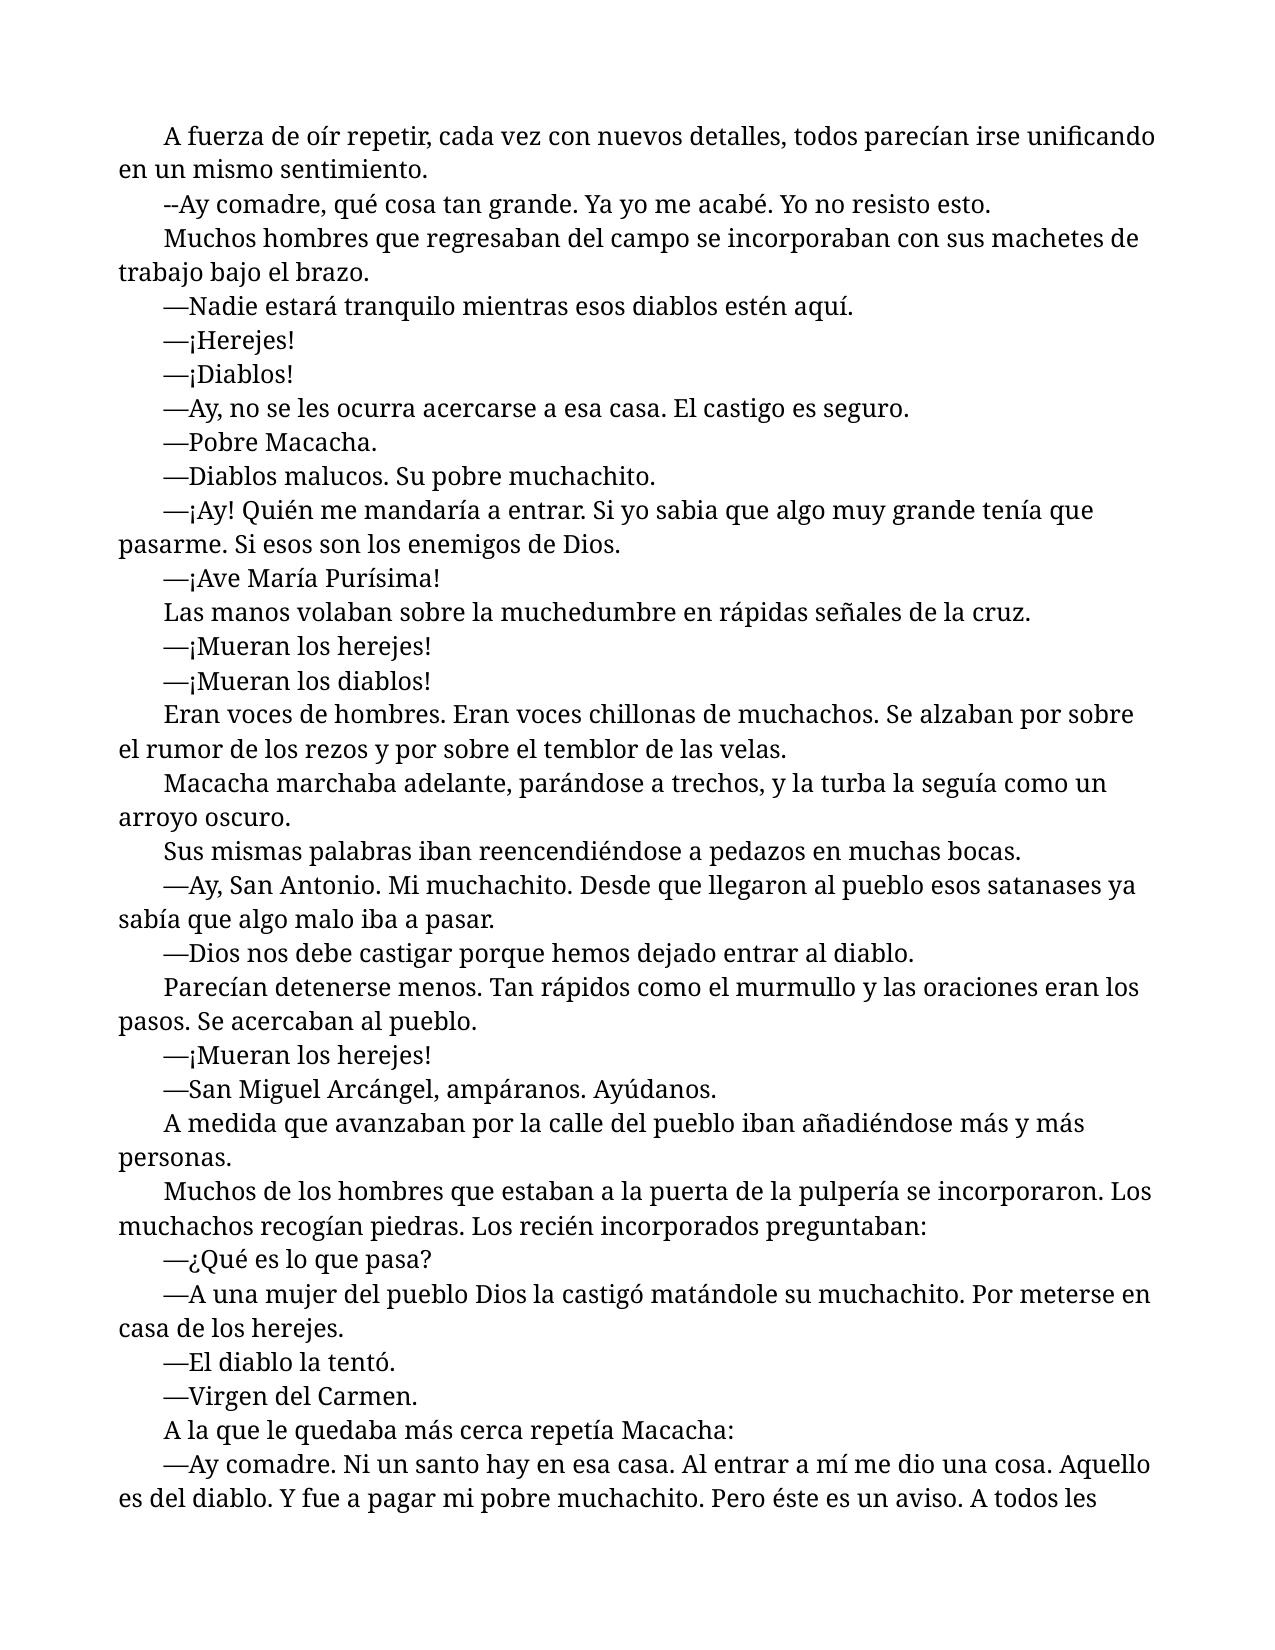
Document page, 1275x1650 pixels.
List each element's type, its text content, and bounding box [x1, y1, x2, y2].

text A fuerza de oír repetir, cada vez con nuevos detalles, todos parecían irse unificando en un mismo sentimiento. --Ay comadre, qué cosa tan grande. Ya yo me acabé. Yo no resisto esto. Muchos hombres que regresaban del campo se incorporaban con sus machetes de trabajo bajo el brazo. —Nadie estará tranquilo mientras esos diablos estén aquí. —¡Herejes! —¡Diablos! —Ay, no se les ocurra acercarse a esa casa. El castigo es seguro. —Pobre Macacha. —Diablos malucos. Su pobre muchachito. —¡Ay! Quién me mandaría a entrar. Si yo sabia que algo muy grande tenía que pasarme. Si esos son los enemigos de Dios. —¡Ave María Purísima! Las manos volaban sobre la muchedumbre en rápidas señales de la cruz. —¡Mueran los herejes! —¡Mueran los diablos! Eran voces de hombres. Eran voces chillonas de muchachos. Se alzaban por sobre el rumor de los rezos y por sobre el temblor de las velas. Macacha marchaba adelante, parándose a trechos, y la turba la seguía como un arroyo oscuro. Sus mismas palabras iban reencendiéndose a pedazos en muchas bocas. —Ay, San Antonio. Mi muchachito. Desde que llegaron al pueblo esos satanases ya sabía que algo malo iba a pasar. —Dios nos debe castigar porque hemos dejado entrar al diablo. Parecían detenerse menos. Tan rápidos como el murmullo y las oraciones eran los pasos. Se acercaban al pueblo. —¡Mueran los herejes! —San Miguel Arcángel, ampáranos. Ayúdanos. A medida que avanzaban por la calle del pueblo iban añadiéndose más y más personas. Muchos de los hombres que estaban a la puerta de la pulpería se incorporaron. Los muchachos recogían piedras. Los recién incorporados preguntaban: —¿Qué es lo que pasa? —A una mujer del pueblo Dios la castigó matándole su muchachito. Por meterse en casa de los herejes. —El diablo la tentó. —Virgen del Carmen. A la que le quedaba más cerca repetía Macacha: —Ay comadre. Ni un santo hay en esa casa. Al entrar a mí me dio una cosa. Aquello es del diablo. Y fue a pagar mi pobre muchachito. Pero éste es un aviso. A todos les [118, 118, 1157, 1515]
